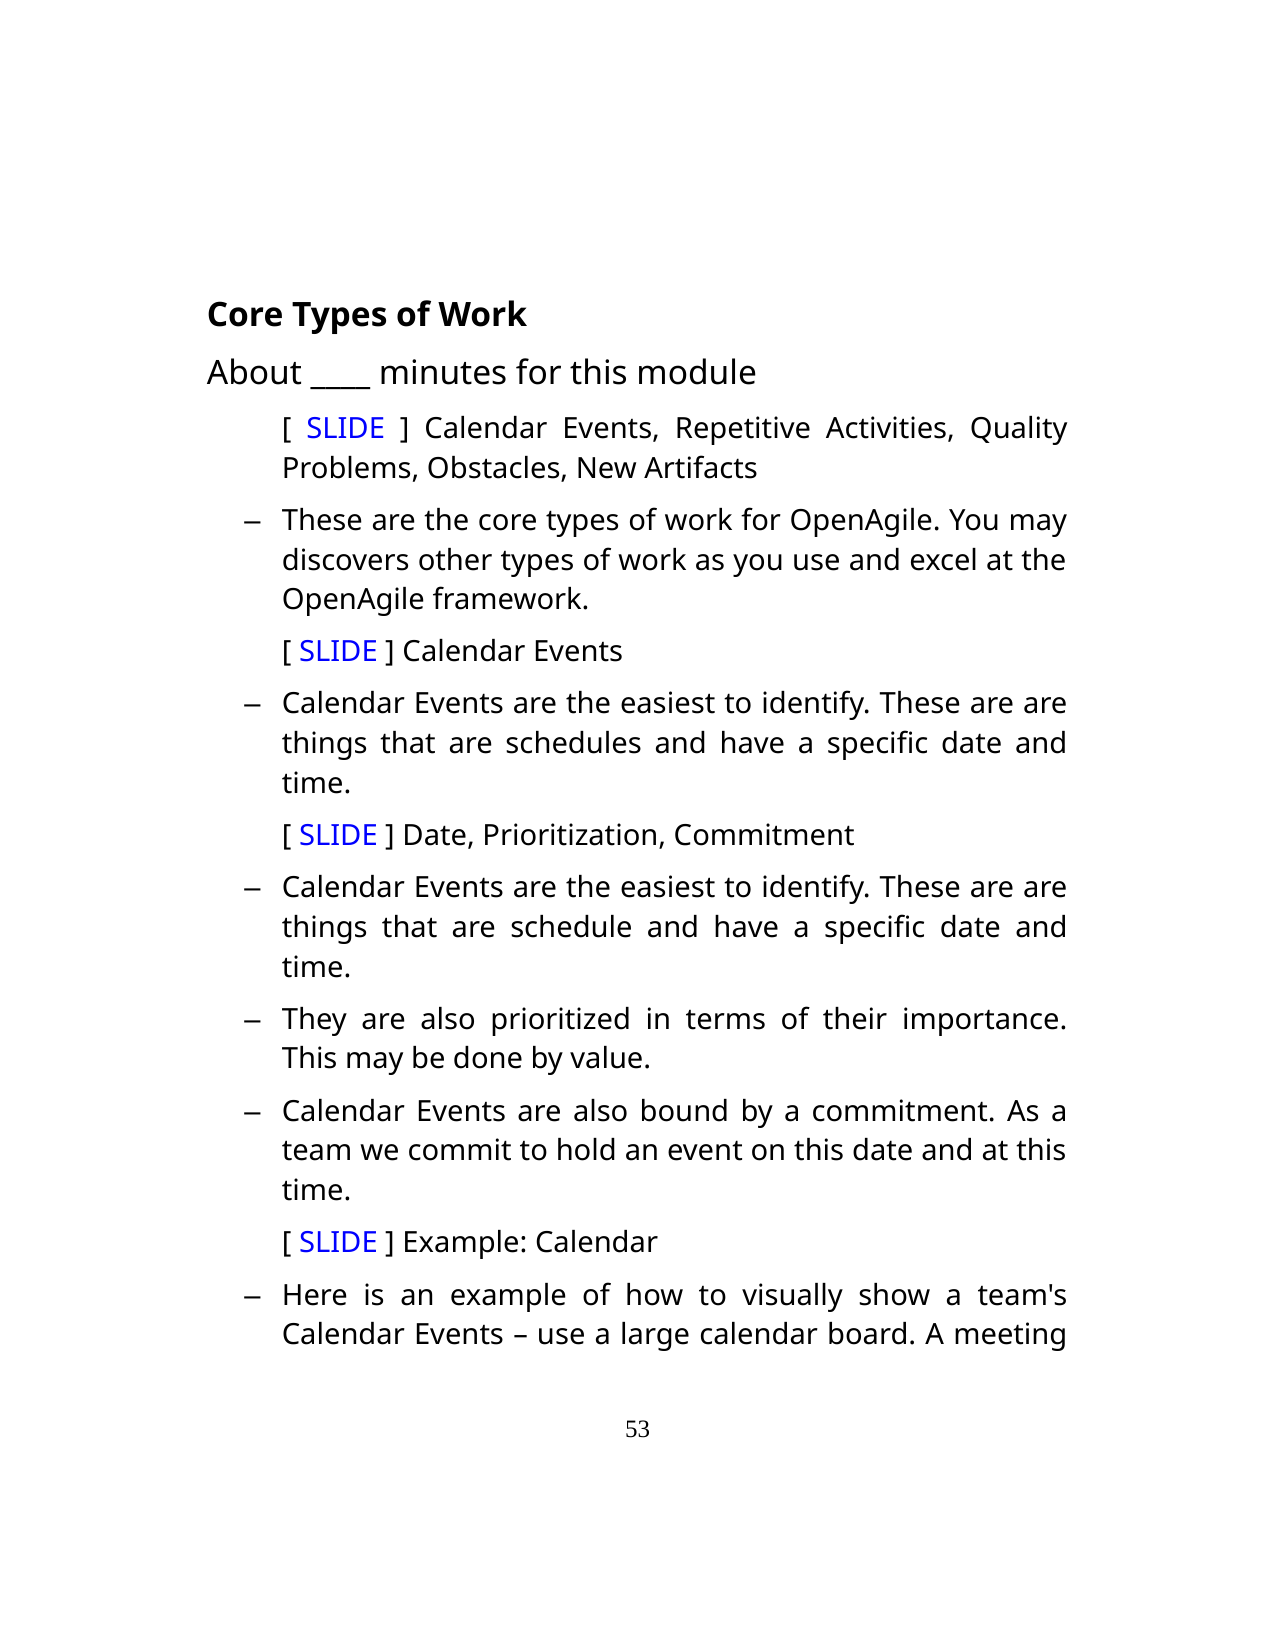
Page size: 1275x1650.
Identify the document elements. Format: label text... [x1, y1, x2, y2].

list Calendar Events are also bound by a commitment. As a team we commit to hold an event on this date and at this time. [244, 1090, 1068, 1209]
list [ SLIDE ] Example: Calendar [244, 1222, 1068, 1261]
list They are also prioritized in terms of their importance. This may be done by value. [244, 998, 1068, 1077]
subtitle Core Types of Work [207, 291, 1068, 336]
list [ SLIDE ] Date, Prioritization, Commitment [244, 814, 1068, 854]
text About ____ minutes for this module [207, 349, 1068, 395]
list Calendar Events are the easiest to identify. These are are things that are schedule and have a specific date and time. [244, 867, 1068, 986]
list [ SLIDE ] Calendar Events [244, 631, 1068, 670]
list Calendar Events are the easiest to identify. These are are things that are schedules and have a specific date and time. [244, 683, 1068, 802]
list [ SLIDE ] Calendar Events, Repetitive Activities, Quality Problems, Obstacles, New Artifacts [244, 407, 1068, 487]
list These are the core types of work for OpenAgile. You may discovers other types of work as you use and excel at the OpenAgile framework. [244, 499, 1068, 618]
list Here is an example of how to visually show a team's Calendar Events – use a large calendar board. A meeting [244, 1274, 1068, 1353]
